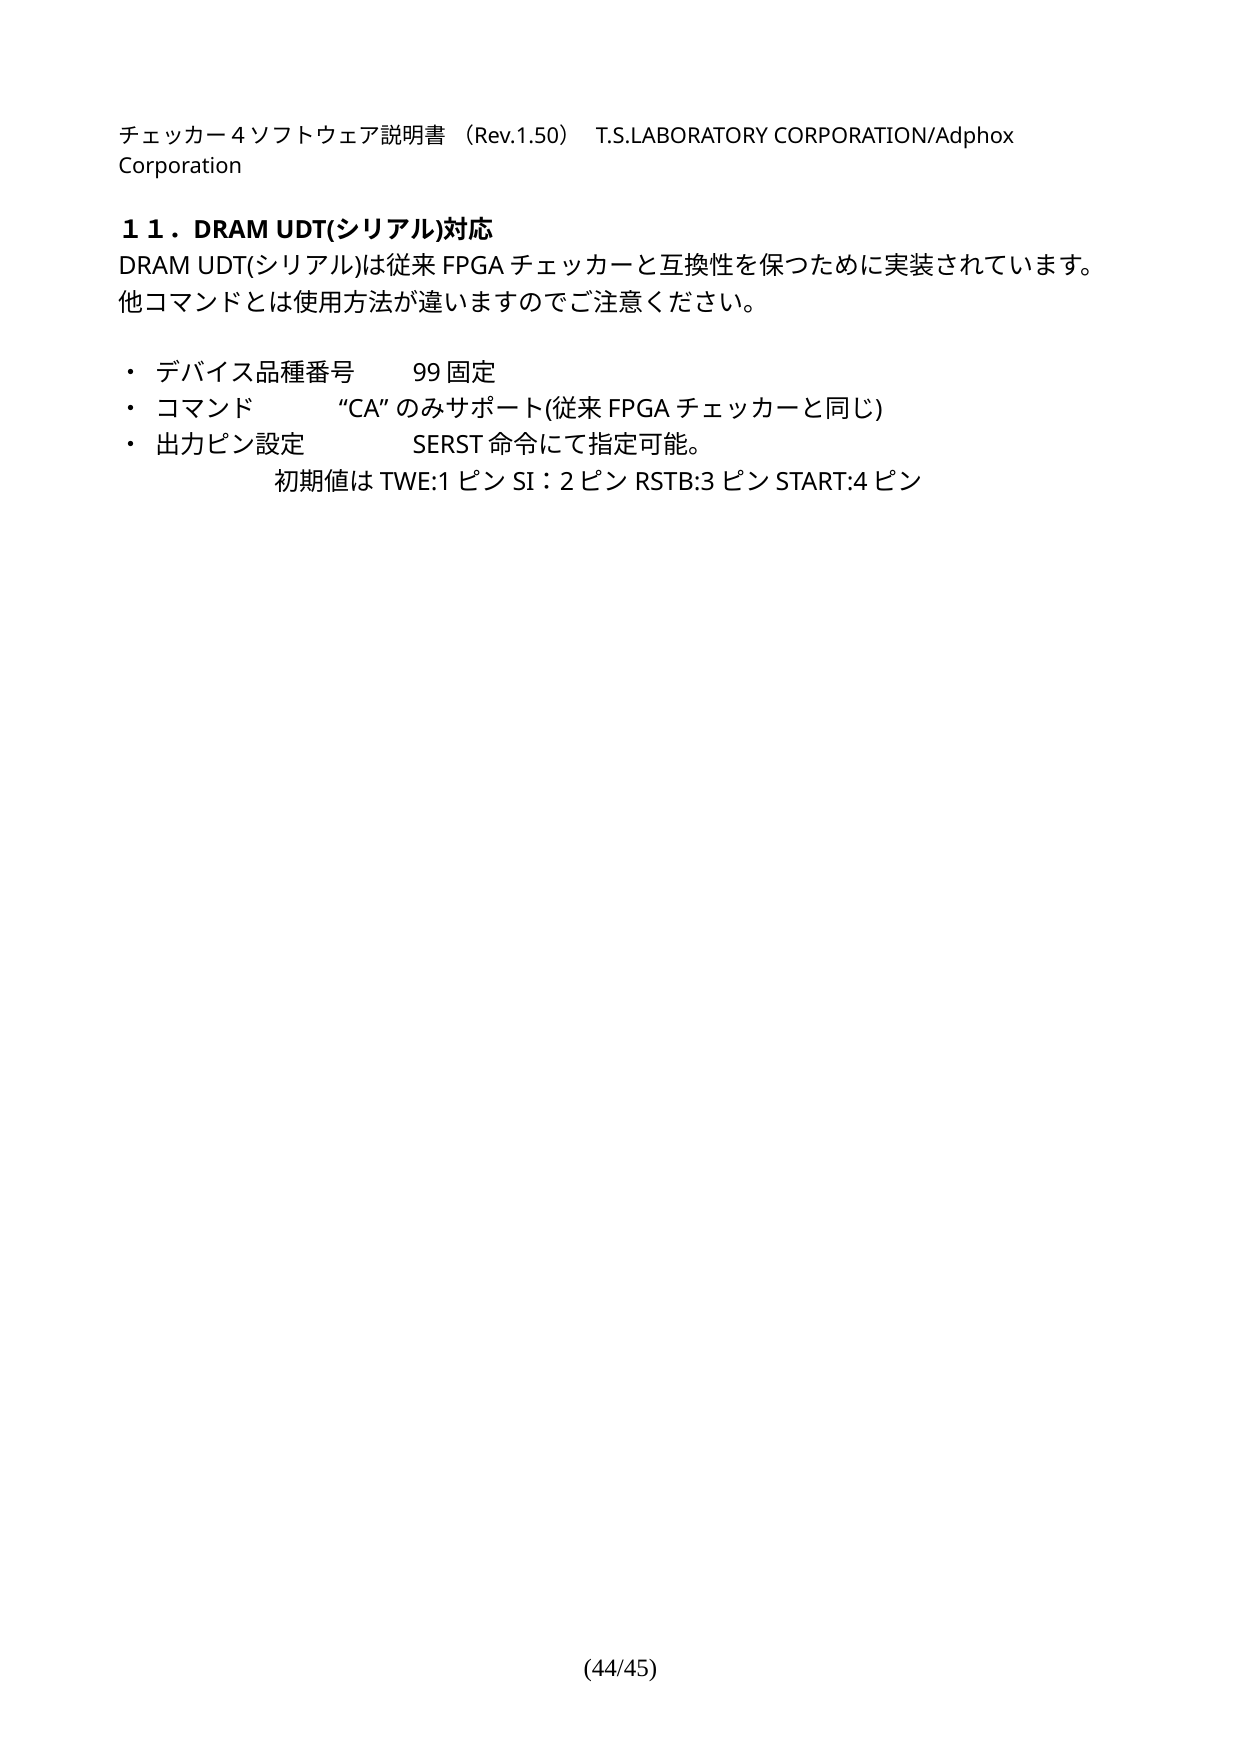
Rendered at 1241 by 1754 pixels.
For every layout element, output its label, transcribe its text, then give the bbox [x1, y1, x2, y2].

list コマンド “CA” のみサポート(従来FPGAチェッカーと同じ) [118, 388, 1122, 425]
text 他コマンドとは使用方法が違いますのでご注意ください。 [118, 282, 1122, 318]
list デバイス品種番号 99固定 [118, 352, 1122, 388]
text DRAM UDT(シリアル)は従来FPGAチェッカーと互換性を保つために実装されています。 [118, 246, 1122, 282]
text １１．DRAM UDT(シリアル)対応 [118, 209, 1122, 246]
text 初期値は TWE:1ピン SI：2ピン RSTB:3ピン START:4ピン [118, 461, 1122, 497]
list 出力ピン設定 SERST命令にて指定可能。 [118, 425, 1122, 461]
